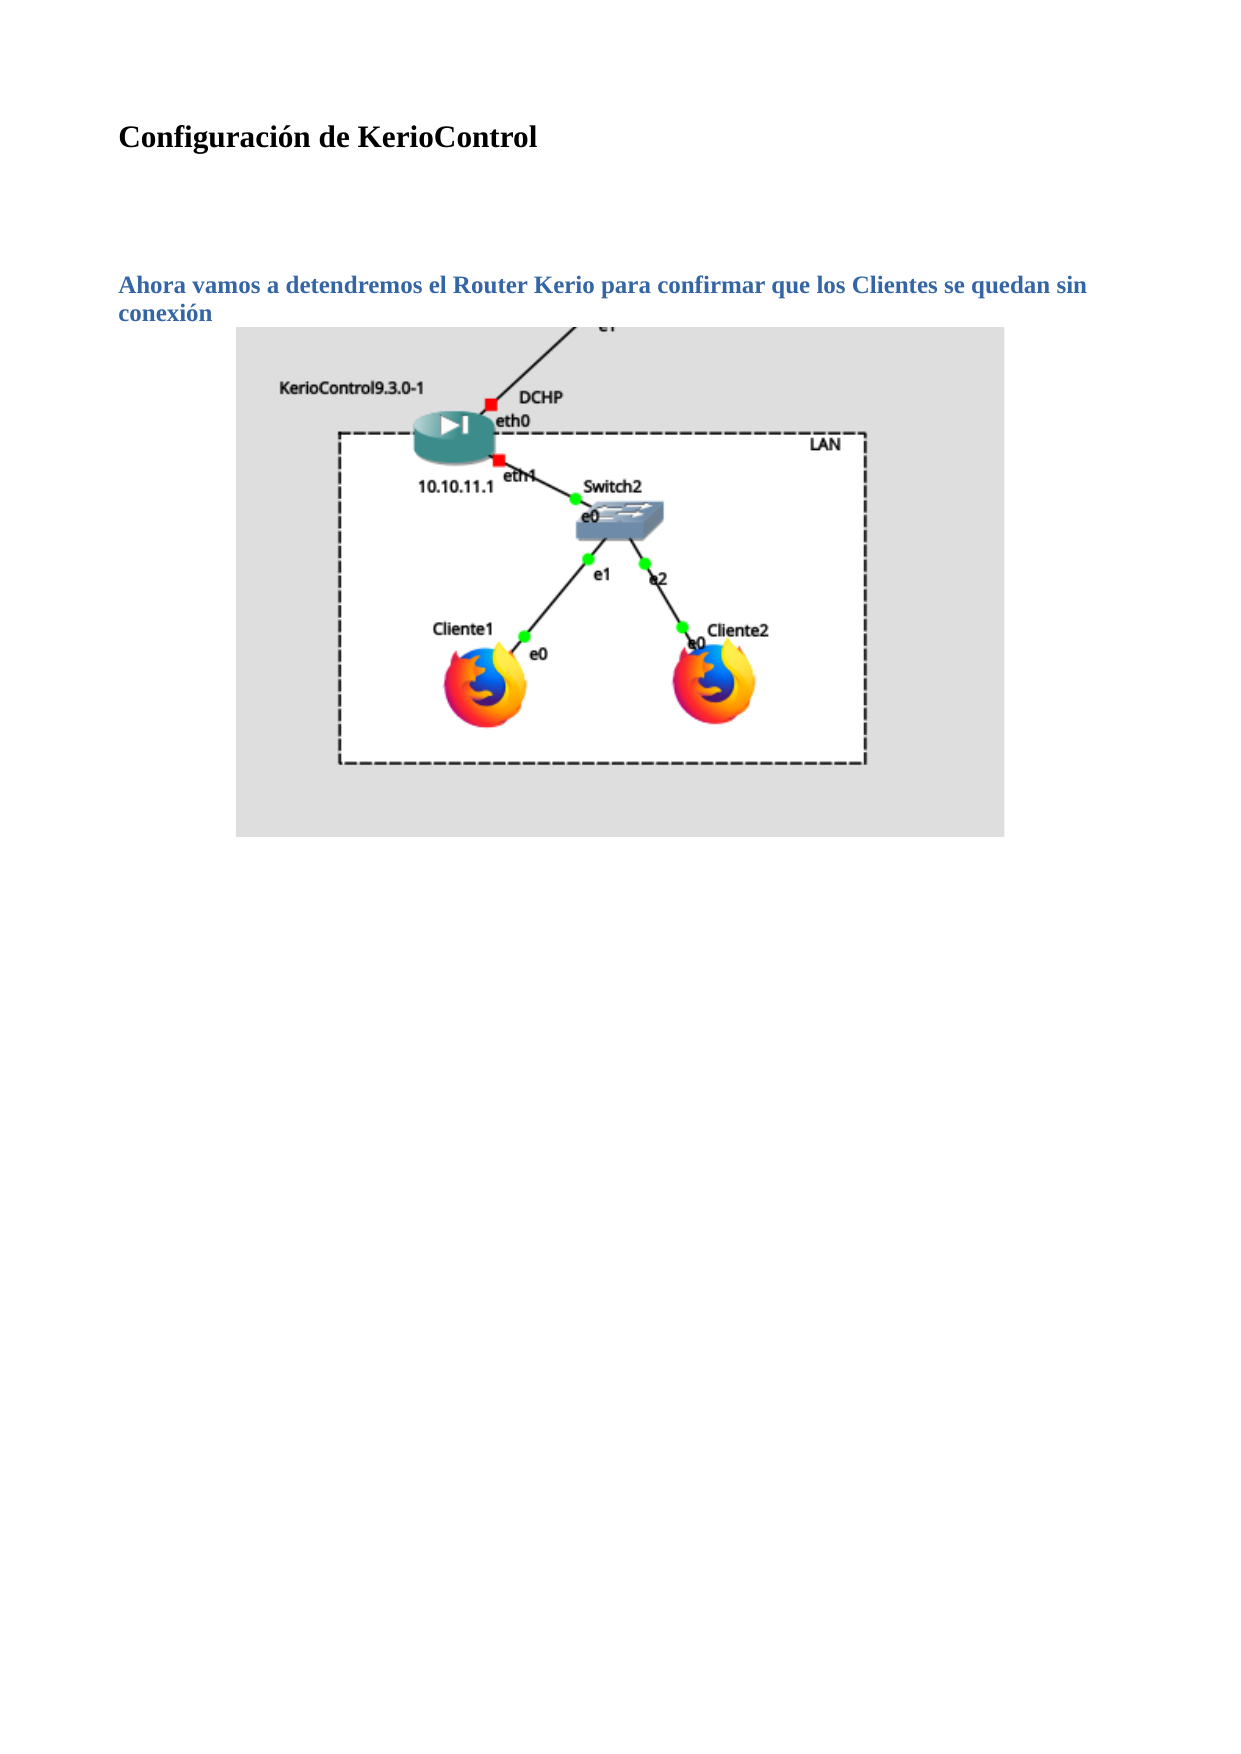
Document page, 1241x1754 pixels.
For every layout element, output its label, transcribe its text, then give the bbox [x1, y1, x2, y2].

picture [235, 327, 1005, 837]
text Ahora vamos a detendremos el Router Kerio para confirmar que los Clientes se quedan sin conexión [118, 270, 1122, 327]
